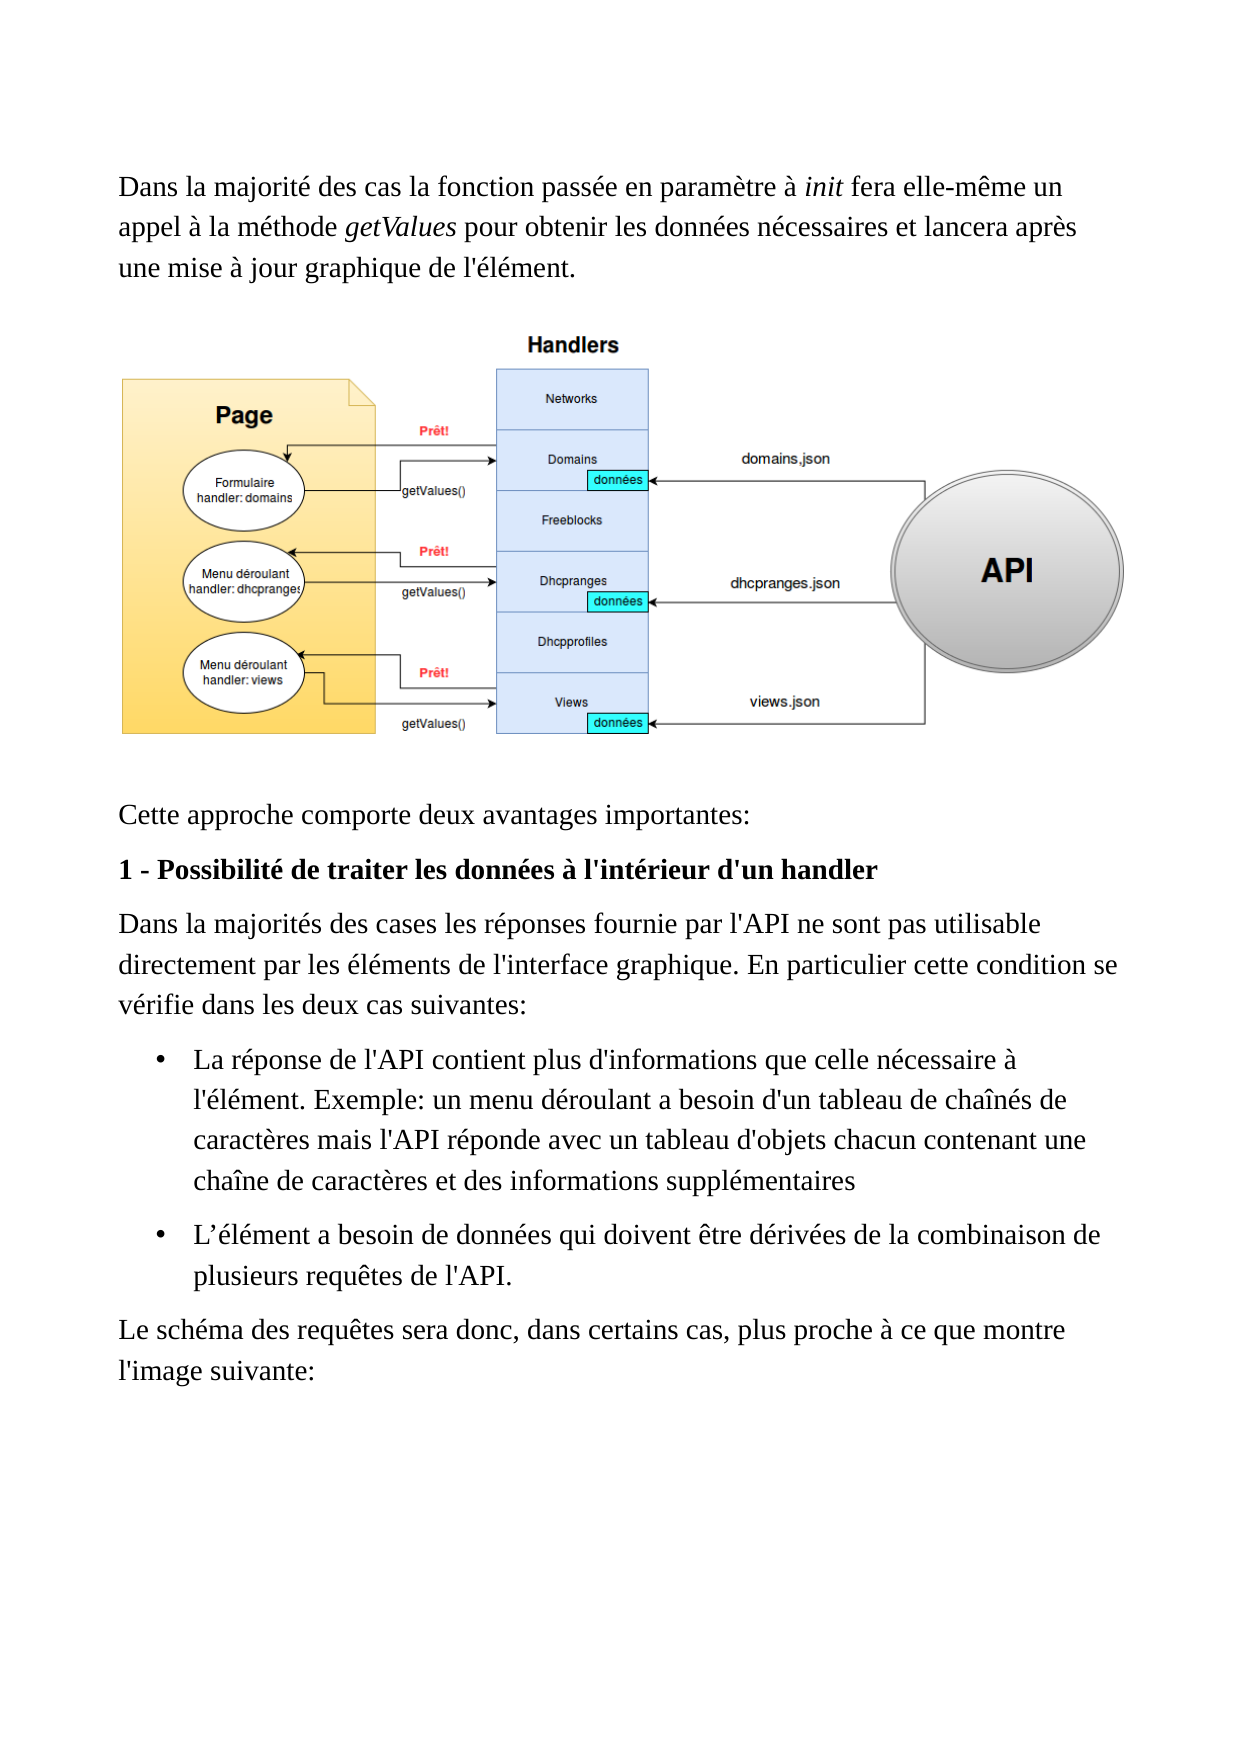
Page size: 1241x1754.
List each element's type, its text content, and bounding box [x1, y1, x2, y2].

text Dans la majorités des cases les réponses fournie par l'API ne sont pas utilisable directement par les éléments de l'interface graphique. En particulier cette condition se vérifie dans les deux cas suivantes: [118, 907, 1122, 1021]
list La réponse de l'API contient plus d'informations que celle nécessaire à l'élément. Exemple: un menu déroulant a besoin d'un tableau de chaînés de caractères mais l'API réponde avec un tableau d'objets chacun contenant une chaîne de caractères et des informations supplémentaires [156, 1042, 1122, 1196]
text 1 - Possibilité de traiter les données à l'intérieur d'un handler [118, 852, 1122, 885]
list L’élément a besoin de données qui doivent être dérivées de la combinaison de plusieurs requêtes de l'API. [156, 1217, 1122, 1291]
text Dans la majorité des cas la fonction passée en paramètre à init fera elle-même un appel à la méthode getValues pour obtenir les données nécessaires et lancera après une mise à jour graphique de l'élément. [118, 169, 1122, 283]
text Cette approche comporte deux avantages importantes: [118, 797, 1122, 831]
text Le schéma des requêtes sera donc, dans certains cas, plus proche à ce que montre l'image suivante: [118, 1312, 1122, 1386]
